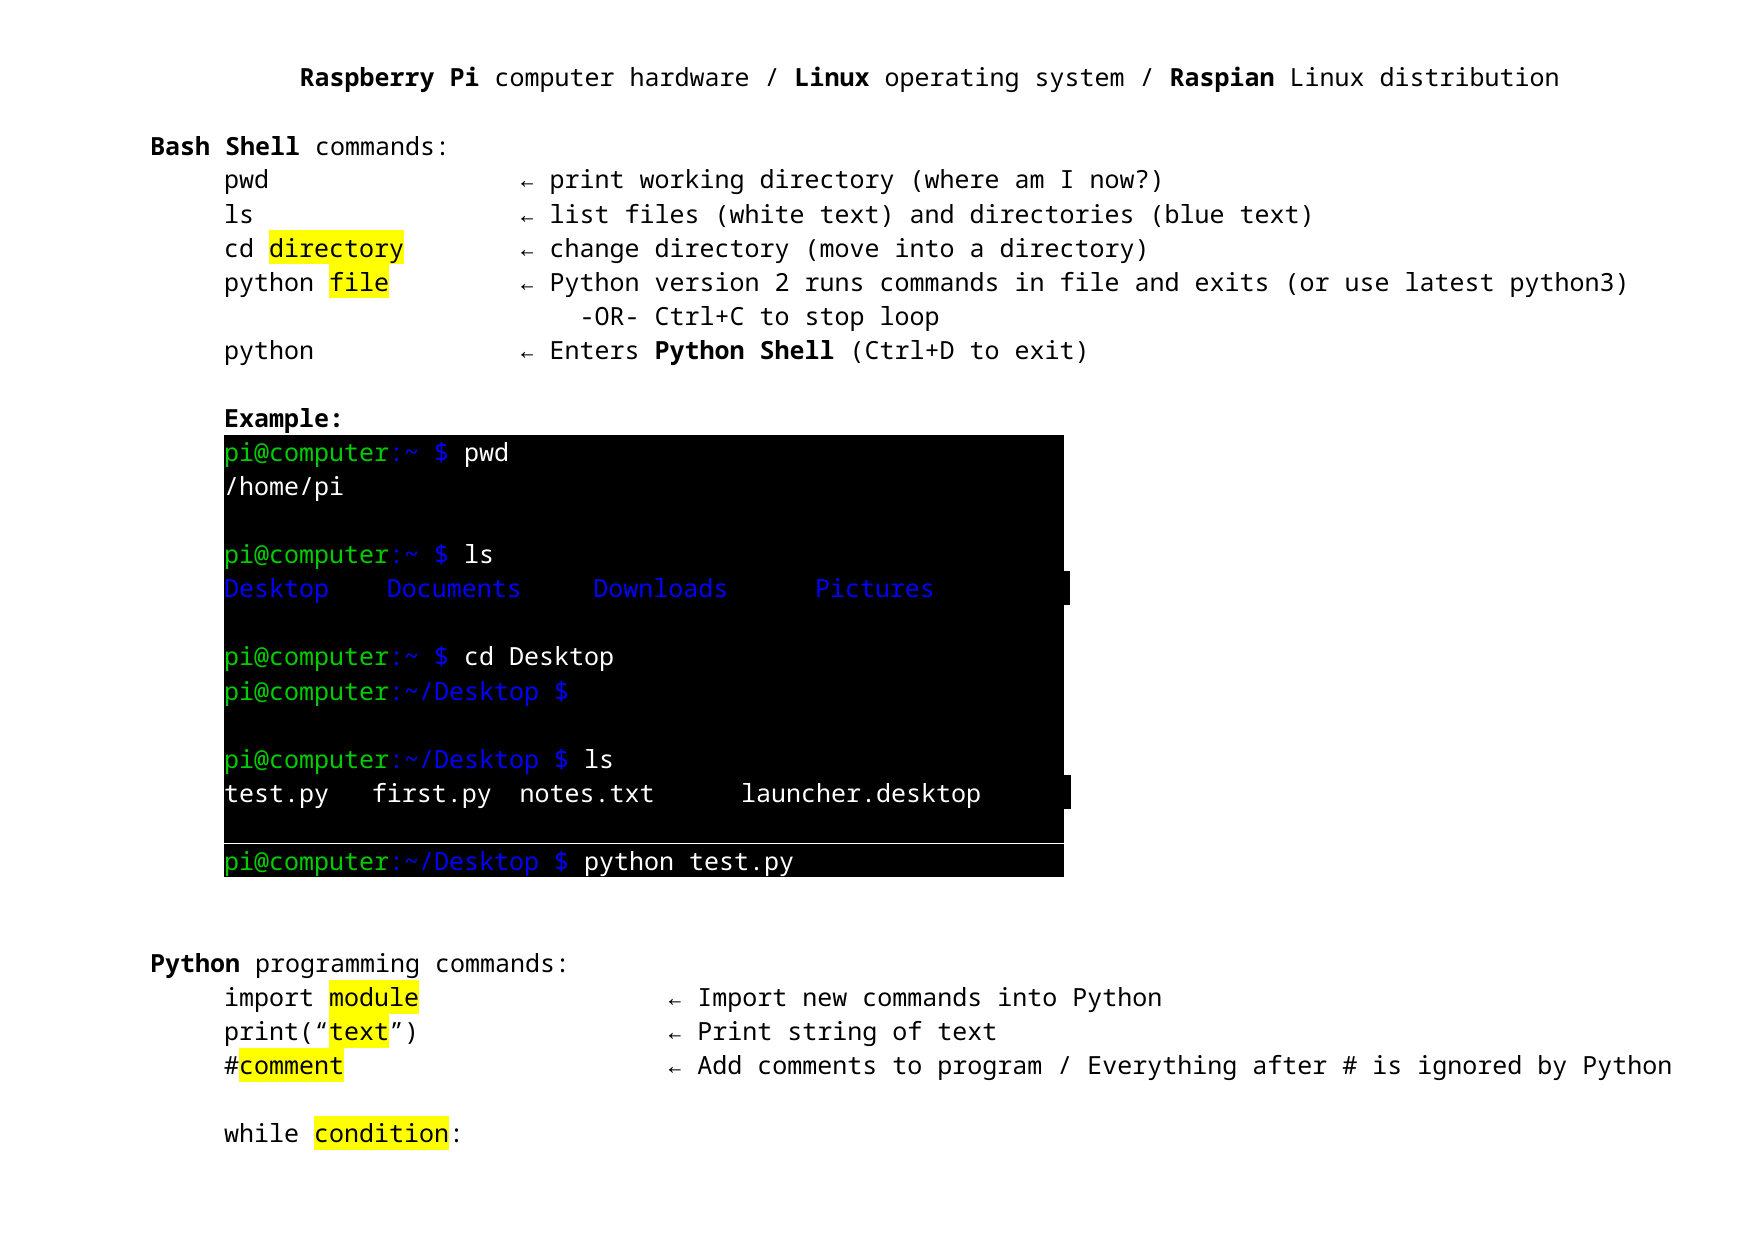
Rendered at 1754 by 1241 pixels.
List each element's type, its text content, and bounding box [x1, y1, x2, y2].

text #comment ← Add comments to program / Everything after # is ignored by Python [224, 1048, 1708, 1082]
text Example: [224, 401, 1708, 435]
text pi@computer:~/Desktop $ ls [224, 741, 1708, 775]
text -OR- Ctrl+C to stop loop [224, 298, 1708, 332]
text while condition: [224, 1116, 1708, 1150]
text /home/pi [224, 469, 1708, 503]
text import module ← Import new commands into Python [224, 980, 1708, 1014]
text Python programming commands: [150, 946, 1708, 980]
text print(“text”) ← Print string of text [224, 1014, 1708, 1048]
text ls ← list files (white text) and directories (blue text) [224, 196, 1708, 230]
text pwd ← print working directory (where am I now?) [224, 162, 1708, 196]
text python file ← Python version 2 runs commands in file and exits (or use latest python3) [224, 264, 1708, 298]
text python ← Enters Python Shell (Ctrl+D to exit) [224, 332, 1708, 367]
text pi@computer:~/Desktop $ [224, 673, 1708, 707]
text pi@computer:~ $ cd Desktop [224, 639, 1708, 673]
text pi@computer:~ $ ls [224, 537, 1708, 571]
text pi@computer:~ $ pwd [224, 435, 1708, 469]
text test.py first.py notes.txt launcher.desktop [224, 775, 1708, 809]
text Bash Shell commands: [150, 128, 1708, 162]
text cd directory ← change directory (move into a directory) [224, 230, 1708, 264]
text pi@computer:~/Desktop $ python test.py [224, 843, 1708, 877]
text Desktop Documents Downloads Pictures [224, 571, 1708, 605]
text Raspberry Pi computer hardware / Linux operating system / Raspian Linux distribution [150, 60, 1708, 94]
